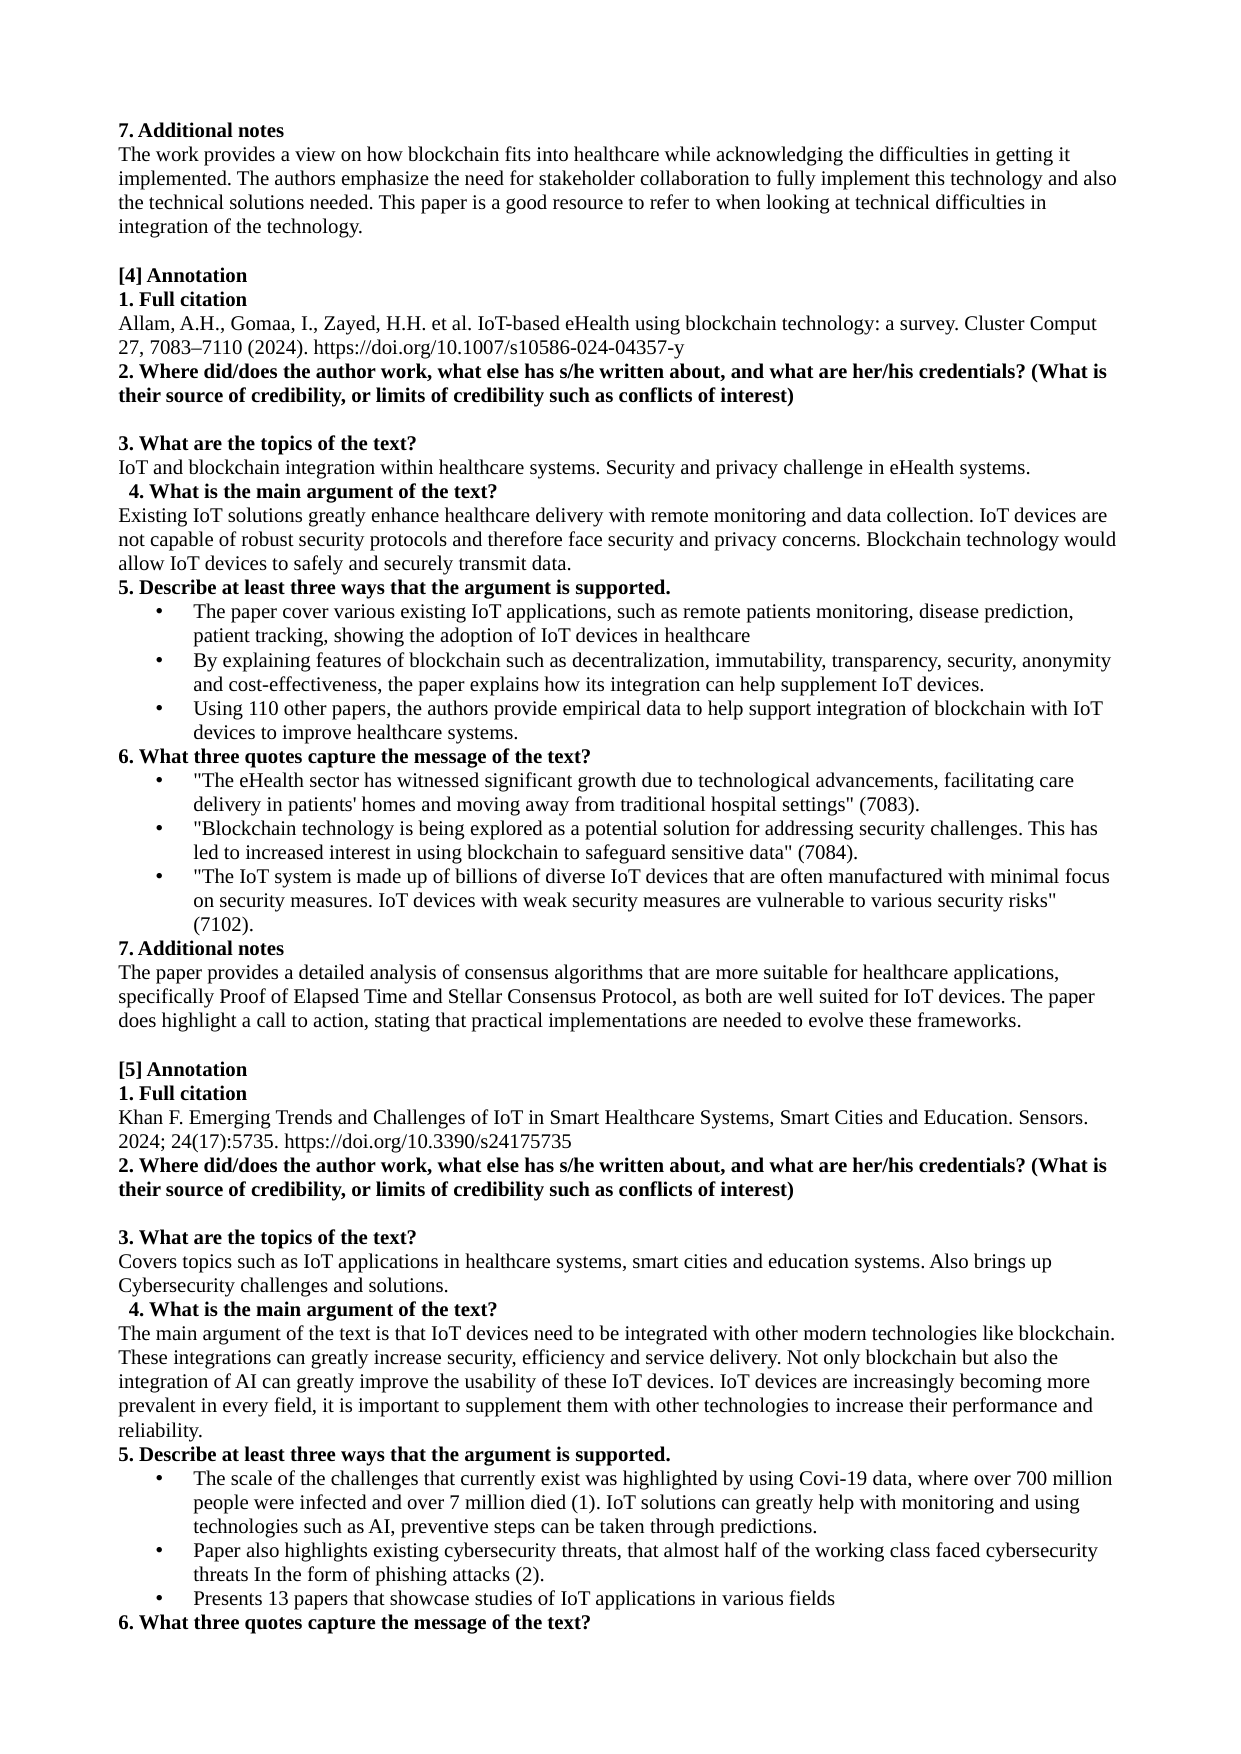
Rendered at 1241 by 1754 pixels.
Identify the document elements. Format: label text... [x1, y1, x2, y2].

text Khan F. Emerging Trends and Challenges of IoT in Smart Healthcare Systems, Smart Cities and Education. Sensors. 2024; 24(17):5735. https://doi.org/10.3390/s24175735 [118, 1105, 1122, 1153]
list "The eHealth sector has witnessed significant growth due to technological advancements, facilitating care delivery in patients' homes and moving away from traditional hospital settings" (7083). [156, 768, 1122, 816]
text 1. Full citation [118, 1081, 1122, 1105]
list Paper also highlights existing cybersecurity threats, that almost half of the working class faced cybersecurity threats In the form of phishing attacks (2). [156, 1538, 1122, 1586]
text Allam, A.H., Gomaa, I., Zayed, H.H. et al. IoT-based eHealth using blockchain technology: a survey. Cluster Comput 27, 7083–7110 (2024). https://doi.org/10.1007/s10586-024-04357-y [118, 311, 1122, 359]
text [4] Annotation [118, 262, 1122, 287]
text The main argument of the text is that IoT devices need to be integrated with other modern technologies like blockchain. These integrations can greatly increase security, efficiency and service delivery. Not only blockchain but also the integration of AI can greatly improve the usability of these IoT devices. IoT devices are increasingly becoming more prevalent in every field, it is important to supplement them with other technologies to increase their performance and reliability. [118, 1321, 1122, 1442]
text 7. Additional notes [118, 118, 1122, 142]
list By explaining features of blockchain such as decentralization, immutability, transparency, security, anonymity and cost-effectiveness, the paper explains how its integration can help supplement IoT devices. [156, 647, 1122, 696]
text [5] Annotation [118, 1057, 1122, 1081]
list Using 110 other papers, the authors provide empirical data to help support integration of blockchain with IoT devices to improve healthcare systems. [156, 696, 1122, 744]
text 3. What are the topics of the text? [118, 1225, 1122, 1249]
text Covers topics such as IoT applications in healthcare systems, smart cities and education systems. Also brings up Cybersecurity challenges and solutions. [118, 1249, 1122, 1297]
list Presents 13 papers that showcase studies of IoT applications in various fields [156, 1586, 1122, 1610]
text 7. Additional notes [118, 936, 1122, 960]
text Existing IoT solutions greatly enhance healthcare delivery with remote monitoring and data collection. IoT devices are not capable of robust security protocols and therefore face security and privacy concerns. Blockchain technology would allow IoT devices to safely and securely transmit data. [118, 503, 1122, 575]
text The paper provides a detailed analysis of consensus algorithms that are more suitable for healthcare applications, specifically Proof of Elapsed Time and Stellar Consensus Protocol, as both are well suited for IoT devices. The paper does highlight a call to action, stating that practical implementations are needed to evolve these frameworks. [118, 960, 1122, 1032]
text 6. What three quotes capture the message of the text? [118, 1610, 1122, 1634]
text 6. What three quotes capture the message of the text? [118, 744, 1122, 768]
text 4. What is the main argument of the text? [118, 479, 1122, 503]
list "The IoT system is made up of billions of diverse IoT devices that are often manufactured with minimal focus on security measures. IoT devices with weak security measures are vulnerable to various security risks" (7102). [156, 864, 1122, 936]
text IoT and blockchain integration within healthcare systems. Security and privacy challenge in eHealth systems. [118, 455, 1122, 479]
text 2. Where did/does the author work, what else has s/he written about, and what are her/his credentials? (What is their source of credibility, or limits of credibility such as conflicts of interest) [118, 1153, 1122, 1201]
list "Blockchain technology is being explored as a potential solution for addressing security challenges. This has led to increased interest in using blockchain to safeguard sensitive data" (7084). [156, 816, 1122, 864]
text 1. Full citation [118, 287, 1122, 311]
text 3. What are the topics of the text? [118, 431, 1122, 455]
list The paper cover various existing IoT applications, such as remote patients monitoring, disease prediction, patient tracking, showing the adoption of IoT devices in healthcare [156, 599, 1122, 647]
text 2. Where did/does the author work, what else has s/he written about, and what are her/his credentials? (What is their source of credibility, or limits of credibility such as conflicts of interest) [118, 359, 1122, 407]
text 5. Describe at least three ways that the argument is supported. [118, 1442, 1122, 1466]
text The work provides a view on how blockchain fits into healthcare while acknowledging the difficulties in getting it implemented. The authors emphasize the need for stakeholder collaboration to fully implement this technology and also the technical solutions needed. This paper is a good resource to refer to when looking at technical difficulties in integration of the technology. [118, 142, 1122, 238]
list The scale of the challenges that currently exist was highlighted by using Covi-19 data, where over 700 million people were infected and over 7 million died (1). IoT solutions can greatly help with monitoring and using technologies such as AI, preventive steps can be taken through predictions. [156, 1466, 1122, 1538]
text 5. Describe at least three ways that the argument is supported. [118, 575, 1122, 599]
text 4. What is the main argument of the text? [118, 1297, 1122, 1321]
